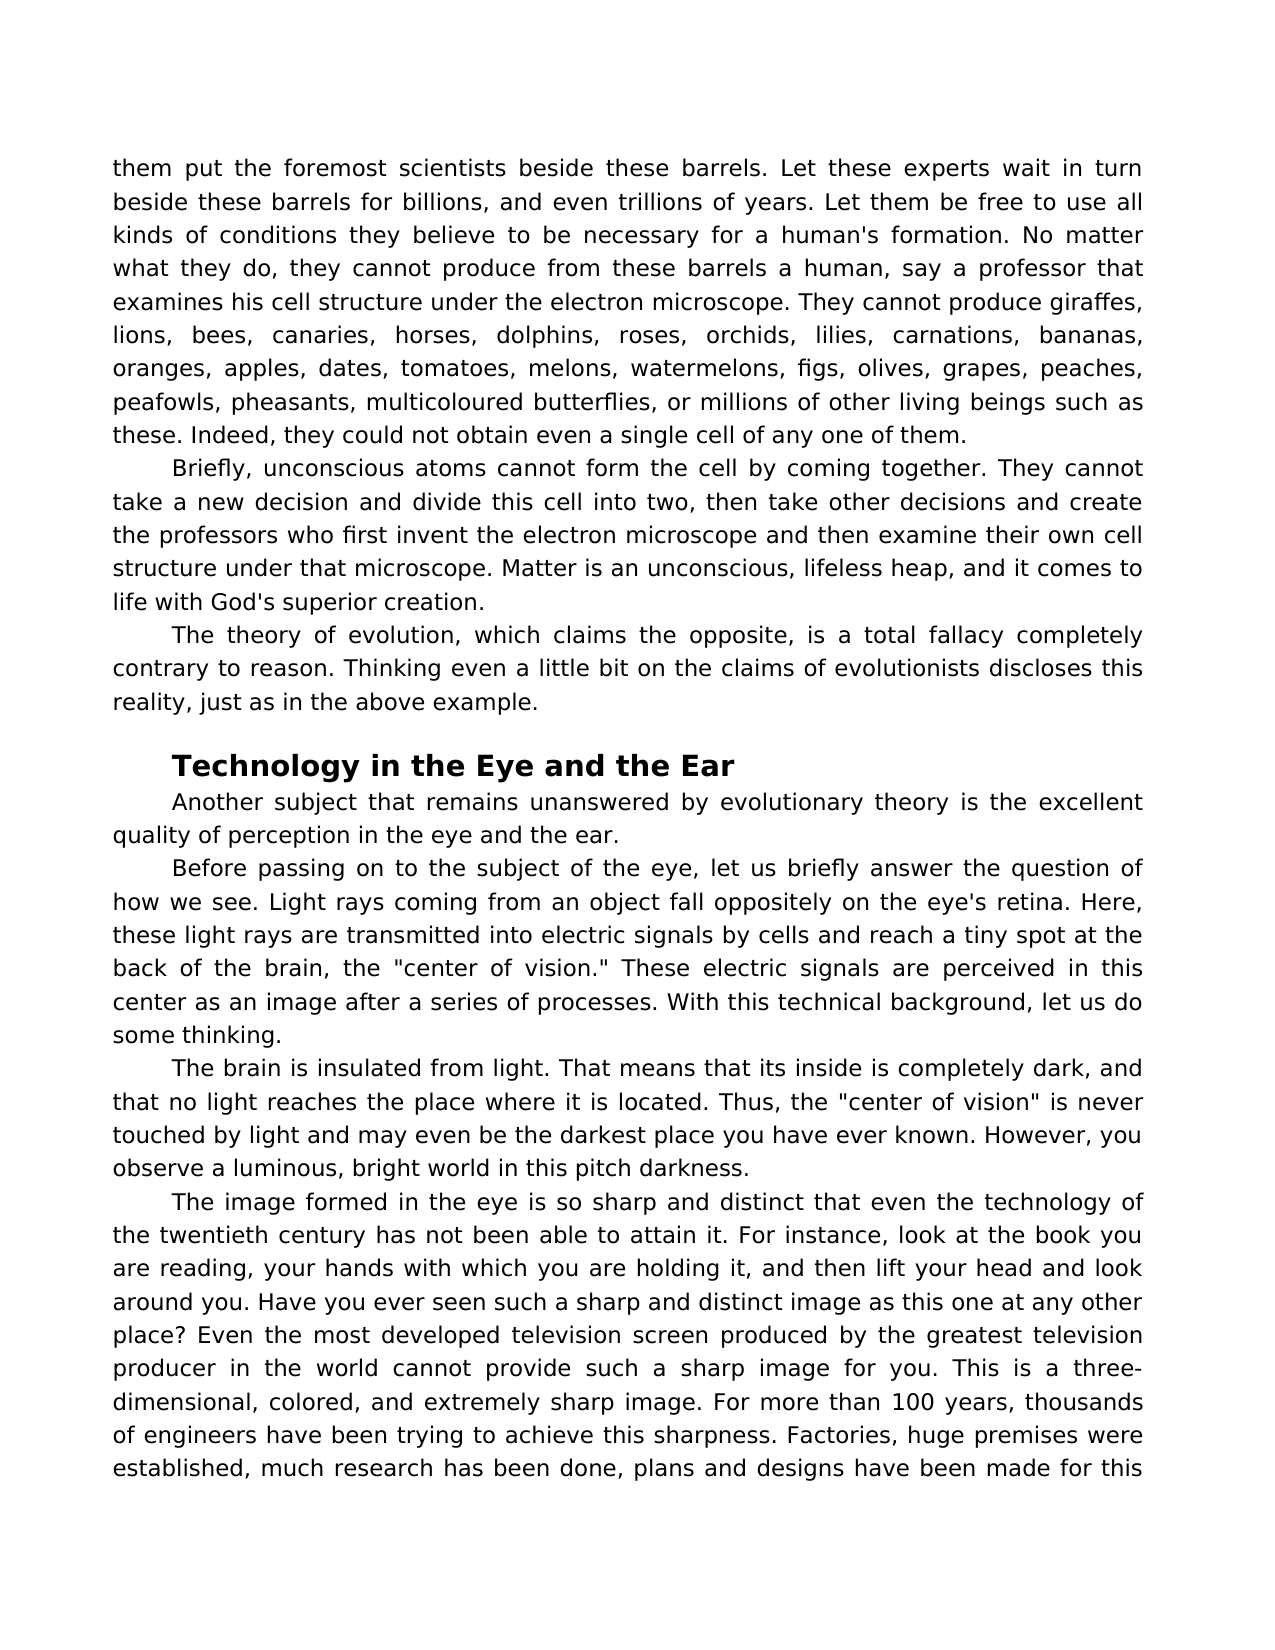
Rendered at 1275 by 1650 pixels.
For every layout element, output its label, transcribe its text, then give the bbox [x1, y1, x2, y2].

text Another subject that remains unanswered by evolutionary theory is the excellent quality of perception in the eye and the ear. [112, 783, 1145, 850]
text The brain is insulated from light. That means that its inside is completely dark, and that no light reaches the place where it is located. Thus, the "center of vision" is never touched by light and may even be the darkest place you have ever known. However, you observe a luminous, bright world in this pitch darkness. [112, 1050, 1145, 1183]
text them put the foremost scientists beside these barrels. Let these experts wait in turn beside these barrels for billions, and even trillions of years. Let them be free to use all kinds of conditions they believe to be necessary for a human's formation. No matter what they do, they cannot produce from these barrels a human, say a professor that examines his cell structure under the electron microscope. They cannot produce giraffes, lions, bees, canaries, horses, dolphins, roses, orchids, lilies, carnations, bananas, oranges, apples, dates, tomatoes, melons, watermelons, figs, olives, grapes, peaches, peafowls, pheasants, multicoloured butterflies, or millions of other living beings such as these. Indeed, they could not obtain even a single cell of any one of them. [112, 150, 1145, 450]
text The theory of evolution, which claims the opposite, is a total fallacy completely contrary to reason. Thinking even a little bit on the claims of evolutionists discloses this reality, just as in the above example. [112, 617, 1145, 717]
text Briefly, unconscious atoms cannot form the cell by coming together. They cannot take a new decision and divide this cell into two, then take other decisions and create the professors who first invent the electron microscope and then examine their own cell structure under that microscope. Matter is an unconscious, lifeless heap, and it comes to life with God's superior creation. [112, 450, 1145, 617]
text The image formed in the eye is so sharp and distinct that even the technology of the twentieth century has not been able to attain it. For instance, look at the book you are reading, your hands with which you are holding it, and then lift your head and look around you. Have you ever seen such a sharp and distinct image as this one at any other place? Even the most developed television screen produced by the greatest television producer in the world cannot provide such a sharp image for you. This is a three-dimensional, colored, and extremely sharp image. For more than 100 years, thousands of engineers have been trying to achieve this sharpness. Factories, huge premises were established, much research has been done, plans and designs have been made for this [112, 1183, 1145, 1483]
text Before passing on to the subject of the eye, let us briefly answer the question of how we see. Light rays coming from an object fall oppositely on the eye's retina. Here, these light rays are transmitted into electric signals by cells and reach a tiny spot at the back of the brain, the "center of vision." These electric signals are perceived in this center as an image after a series of processes. With this technical background, let us do some thinking. [112, 850, 1145, 1050]
text Technology in the Eye and the Ear [112, 750, 1145, 783]
